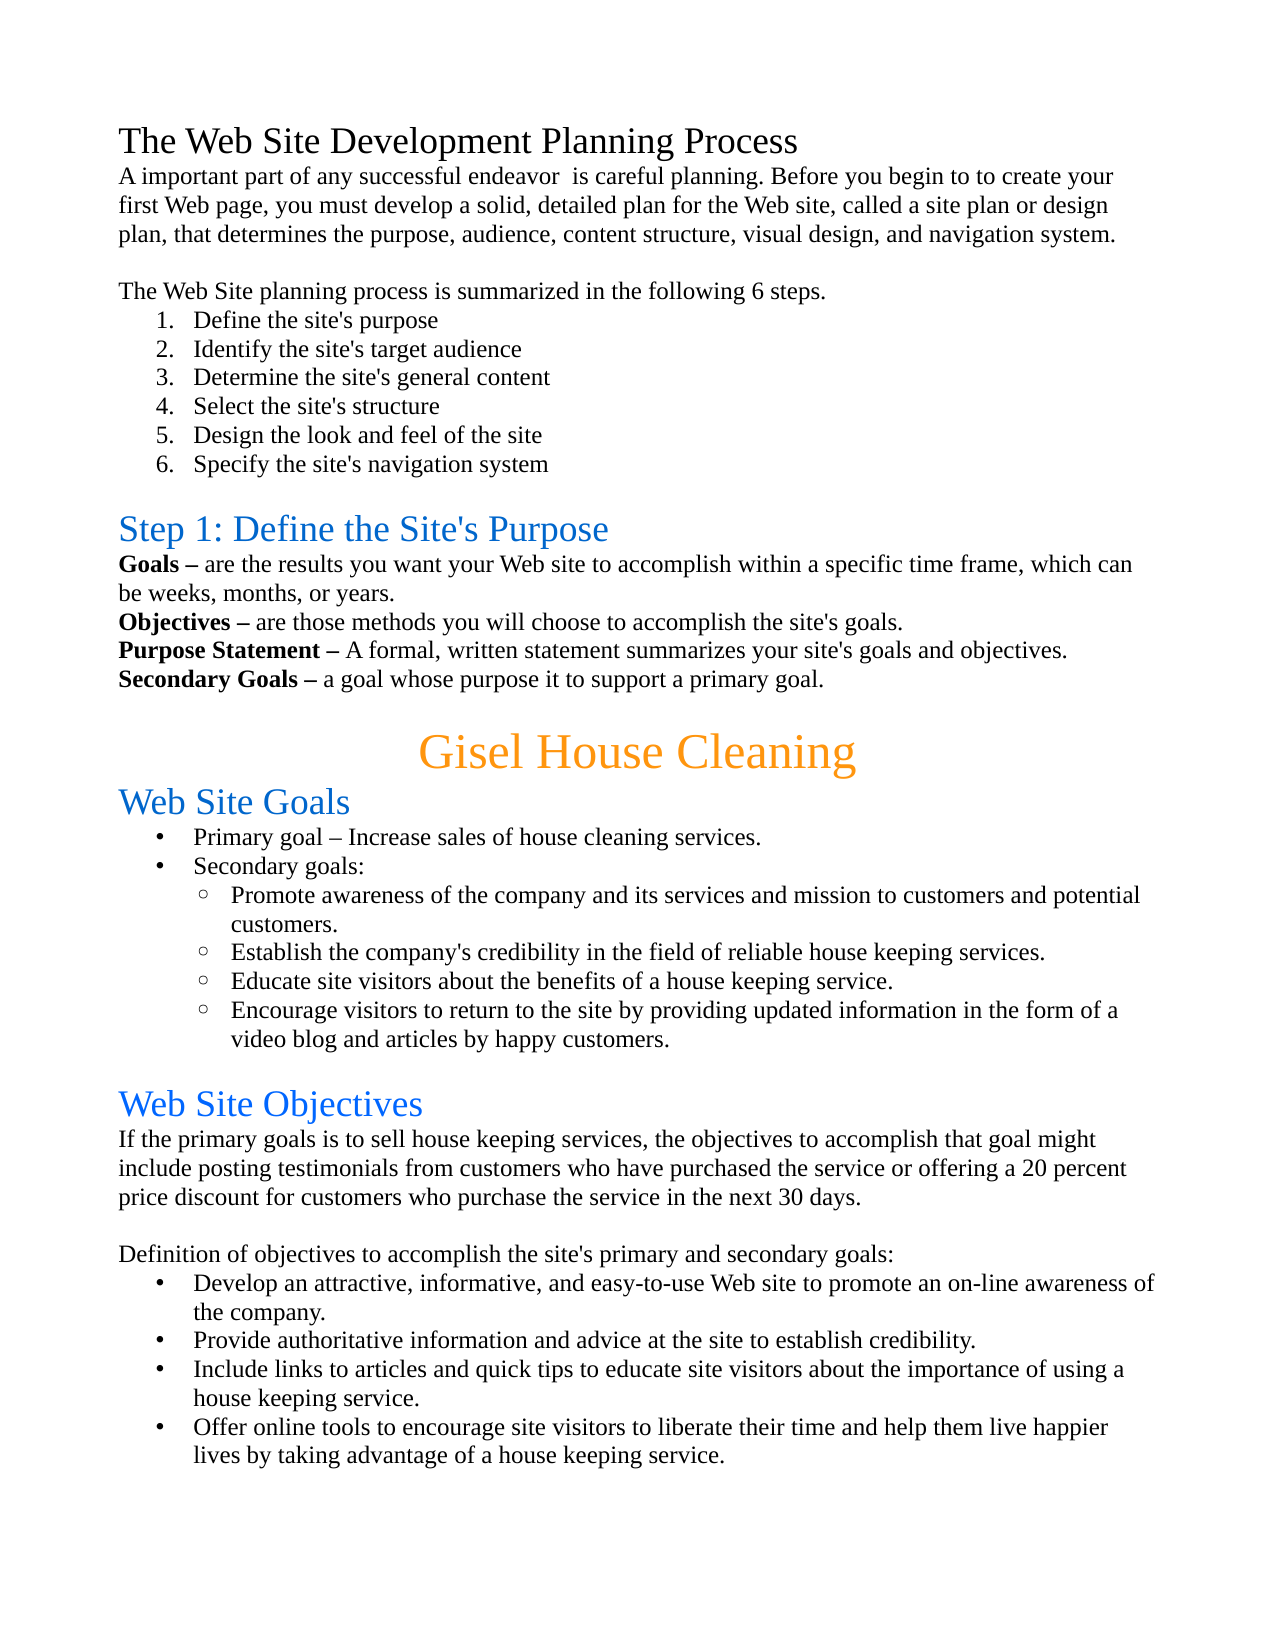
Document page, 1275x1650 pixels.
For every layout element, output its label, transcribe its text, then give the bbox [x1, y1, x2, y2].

text Secondary Goals – a goal whose purpose it to support a primary goal. [118, 664, 1157, 693]
list Select the site's structure [156, 391, 1157, 420]
list Determine the site's general content [156, 362, 1157, 391]
text Definition of objectives to accomplish the site's primary and secondary goals: [118, 1239, 1157, 1268]
text Step 1: Define the Site's Purpose [118, 506, 1157, 549]
list Provide authoritative information and advice at the site to establish credibility. [156, 1326, 1157, 1354]
text A important part of any successful endeavor is careful planning. Before you begin to to create your first Web page, you must develop a solid, detailed plan for the Web site, called a site plan or design plan, that determines the purpose, audience, content structure, visual design, and navigation system. [118, 161, 1157, 247]
list Specify the site's navigation system [156, 449, 1157, 477]
text Web Site Objectives [118, 1081, 1157, 1124]
list Include links to articles and quick tips to educate site visitors about the importance of using a house keeping service. [156, 1354, 1157, 1412]
list Primary goal – Increase sales of house cleaning services. [156, 822, 1157, 851]
list Promote awareness of the company and its services and mission to customers and potential customers. [193, 880, 1157, 937]
list Establish the company's credibility in the field of reliable house keeping services. [193, 937, 1157, 966]
list Define the site's purpose [156, 305, 1157, 334]
text The Web Site planning process is summarized in the following 6 steps. [118, 276, 1157, 305]
list Develop an attractive, informative, and easy-to-use Web site to promote an on-line awareness of the company. [156, 1268, 1157, 1326]
list Offer online tools to encourage site visitors to liberate their time and help them live happier lives by taking advantage of a house keeping service. [156, 1412, 1157, 1469]
list Identify the site's target audience [156, 334, 1157, 362]
text Web Site Goals [118, 779, 1157, 822]
list Secondary goals: [156, 851, 1157, 880]
list Design the look and feel of the site [156, 420, 1157, 449]
list Educate site visitors about the benefits of a house keeping service. [193, 966, 1157, 995]
text Goals – are the results you want your Web site to accomplish within a specific time frame, which can be weeks, months, or years. [118, 549, 1157, 607]
text If the primary goals is to sell house keeping services, the objectives to accomplish that goal might include posting testimonials from customers who have purchased the service or offering a 20 percent price discount for customers who purchase the service in the next 30 days. [118, 1124, 1157, 1211]
text Purpose Statement – A formal, written statement summarizes your site's goals and objectives. [118, 636, 1157, 664]
list Encourage visitors to return to the site by providing updated information in the form of a video blog and articles by happy customers. [193, 995, 1157, 1052]
text Objectives – are those methods you will choose to accomplish the site's goals. [118, 607, 1157, 636]
text Gisel House Cleaning [118, 722, 1157, 779]
text The Web Site Development Planning Process [118, 118, 1157, 161]
